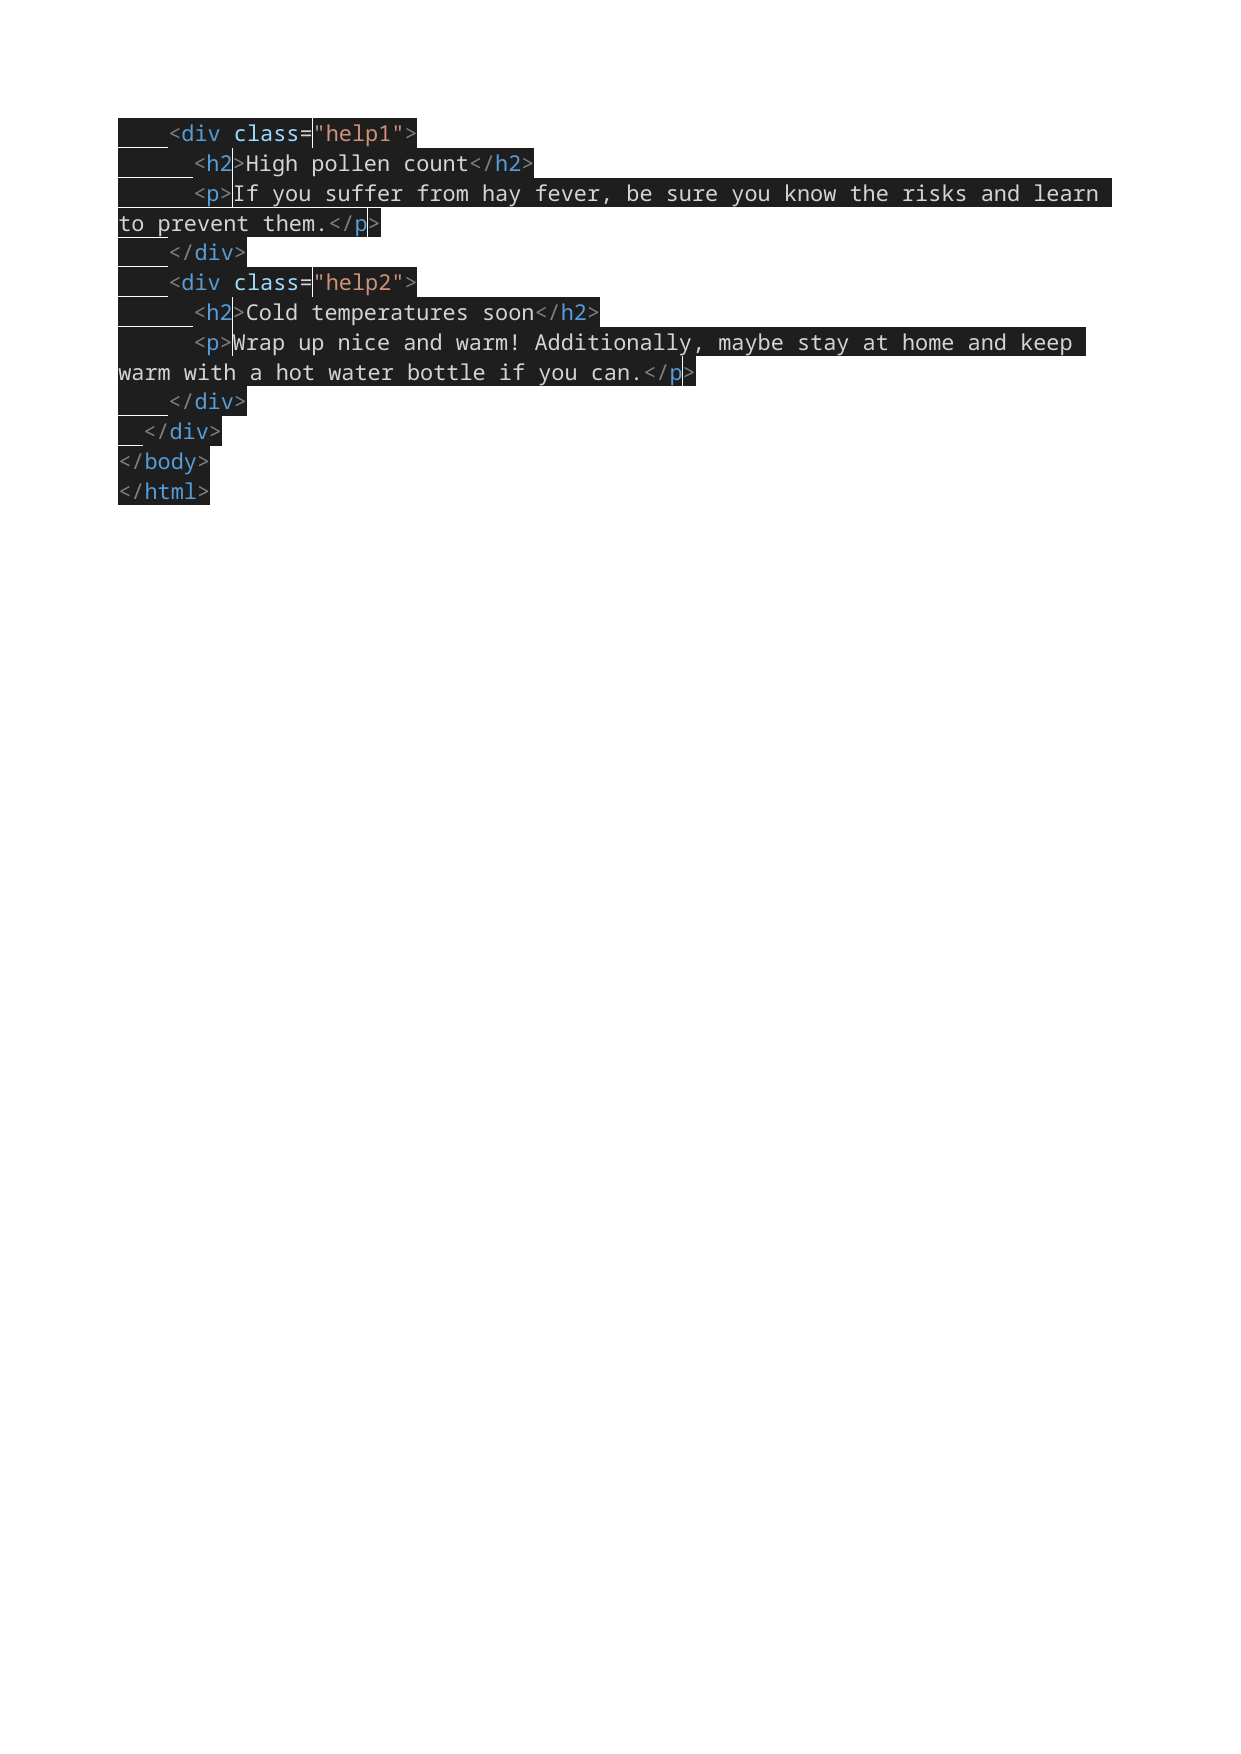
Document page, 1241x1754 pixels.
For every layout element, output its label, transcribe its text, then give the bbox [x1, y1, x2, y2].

text </div> [118, 237, 1122, 267]
text <div class="help1"> [118, 118, 1122, 148]
text <h2>Cold temperatures soon</h2> [118, 297, 1122, 327]
text <p>Wrap up nice and warm! Additionally, maybe stay at home and keep warm with a hot water bottle if you can.</p> [118, 327, 1122, 386]
text </div> [118, 416, 1122, 446]
text <div class="help2"> [118, 267, 1122, 297]
text <p>If you suffer from hay fever, be sure you know the risks and learn to prevent them.</p> [118, 178, 1122, 237]
text </div> [118, 386, 1122, 416]
text <h2>High pollen count</h2> [118, 148, 1122, 178]
text </body> [118, 446, 1122, 476]
text </html> [118, 476, 1122, 505]
